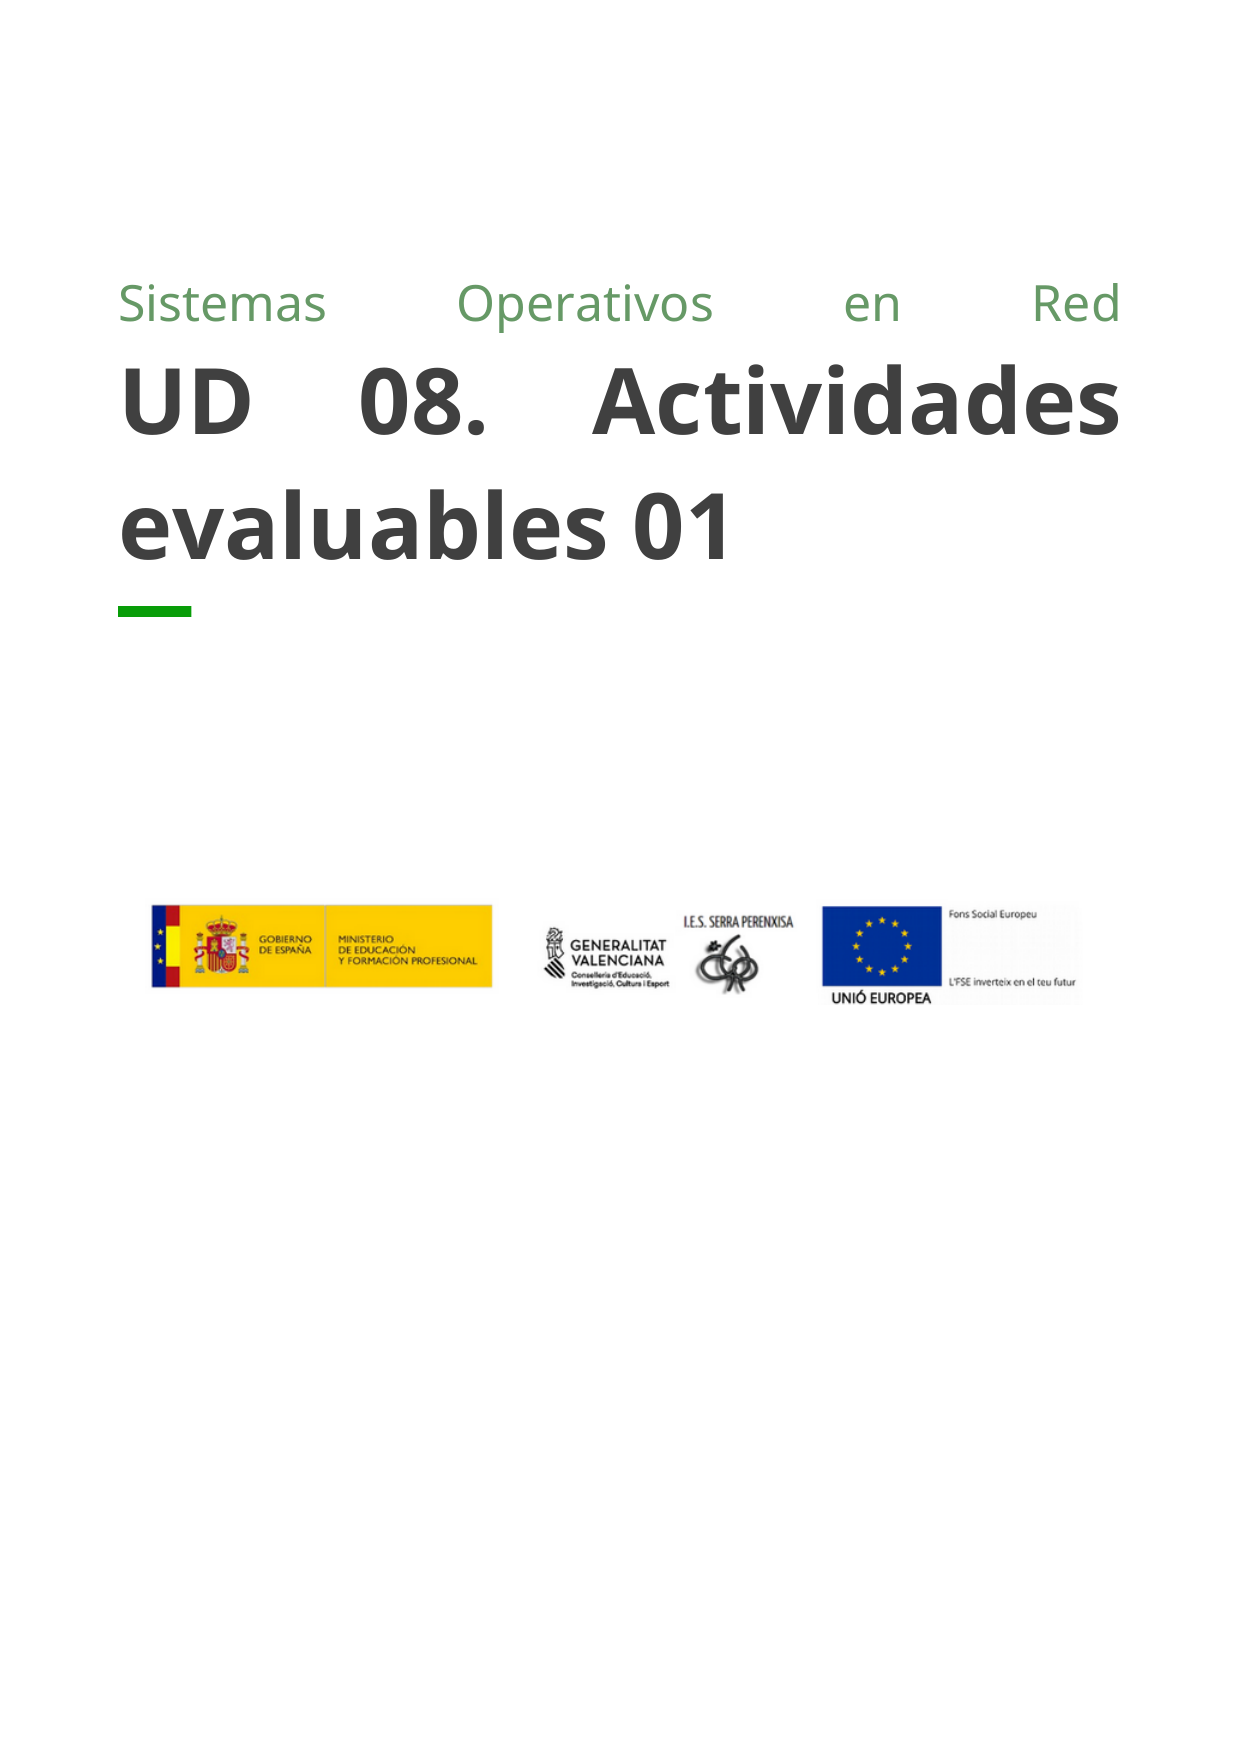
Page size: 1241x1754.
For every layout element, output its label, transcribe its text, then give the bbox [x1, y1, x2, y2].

title Sistemas Operativos en Red UD 08. Actividades evaluables 01 [118, 268, 1122, 586]
picture [118, 606, 192, 617]
picture [118, 885, 1123, 1005]
